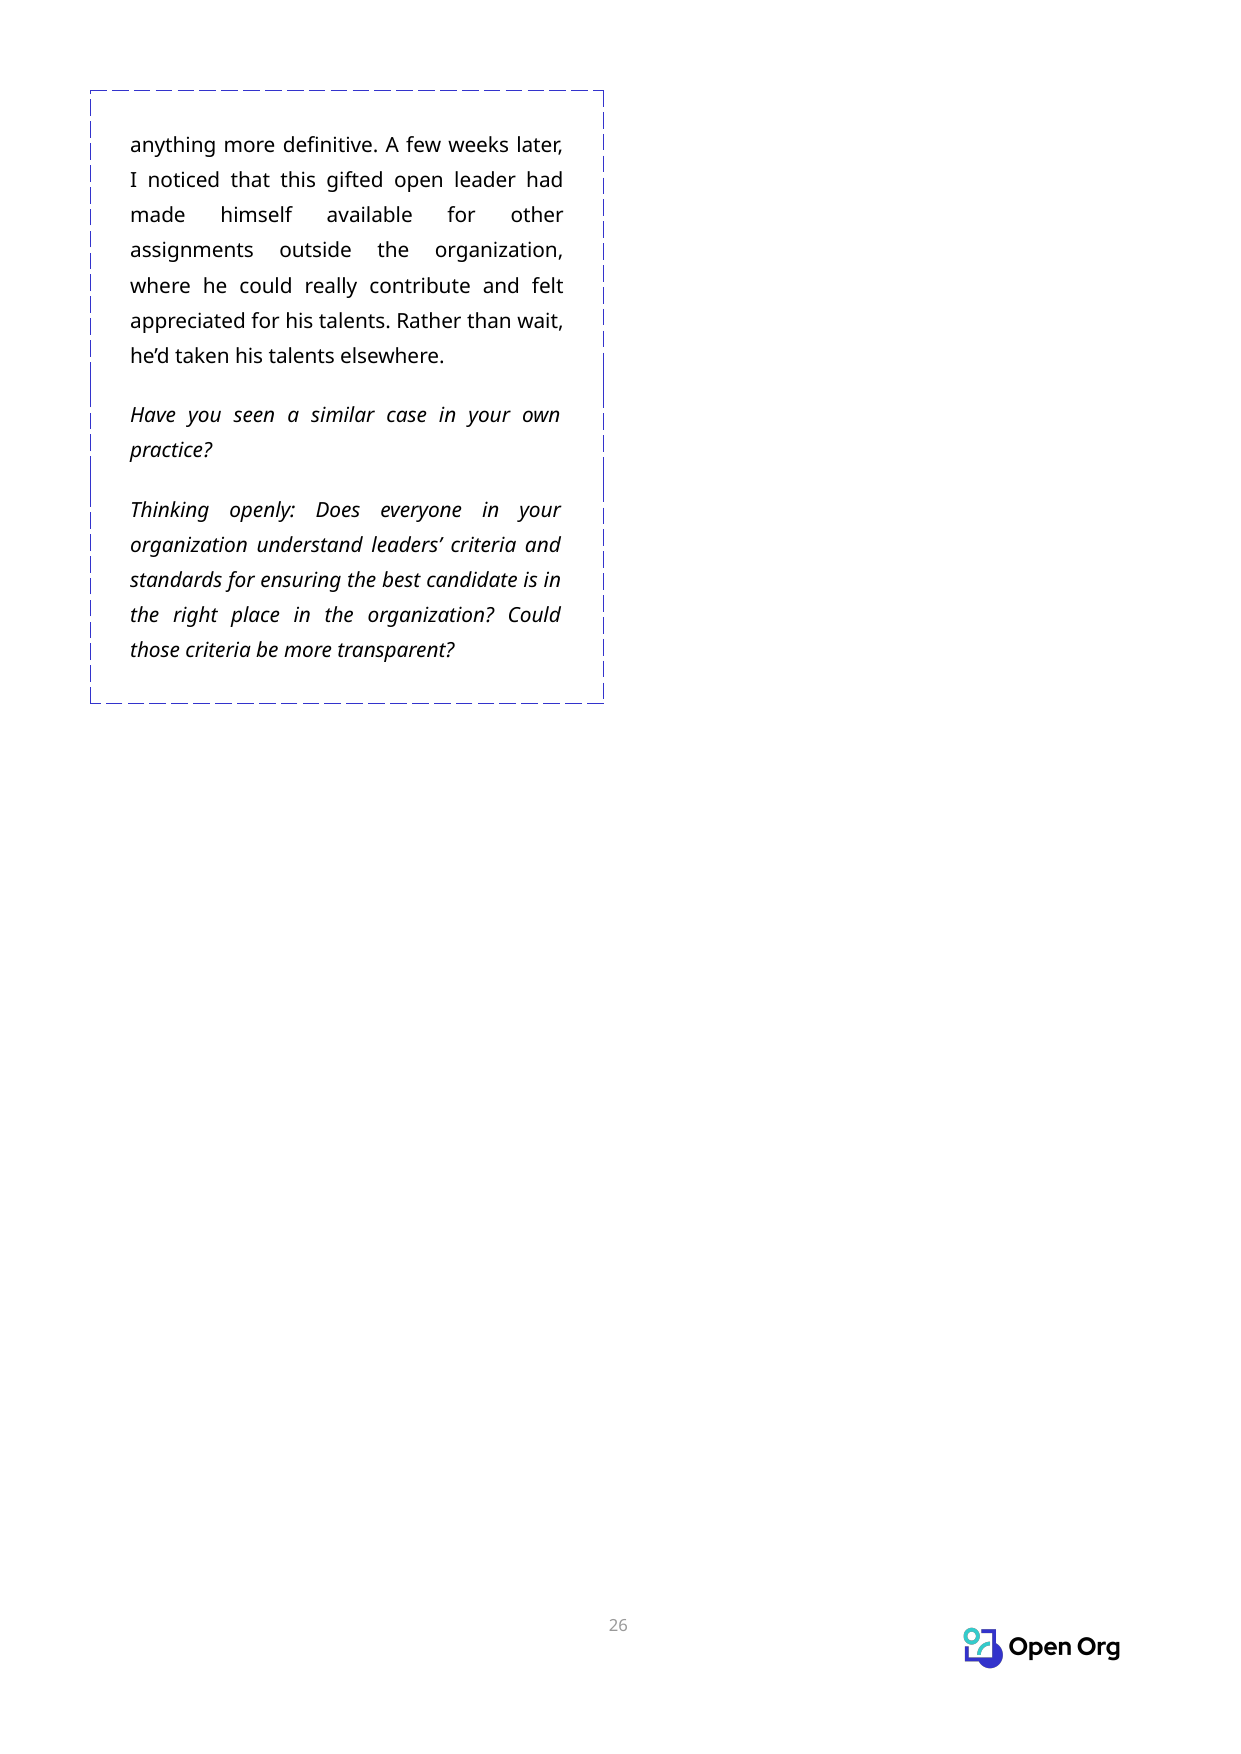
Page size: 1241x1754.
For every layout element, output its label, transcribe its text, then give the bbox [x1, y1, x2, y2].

picture [963, 1627, 1120, 1669]
text Have you seen a similar case in your own practice? [90, 360, 604, 455]
text anything more definitive. A few weeks later, I noticed that this gifted open leader had made himself available for other assignments outside the organization, where he could really contribute and felt appreciated for his talents. Rather than wait, he’d taken his talents elsewhere. [90, 90, 604, 360]
text Thinking openly: Does everyone in your organization understand leaders’ criteria and standards for ensuring the best candidate is in the right place in the organization? Could those criteria be more transparent? [90, 455, 604, 704]
